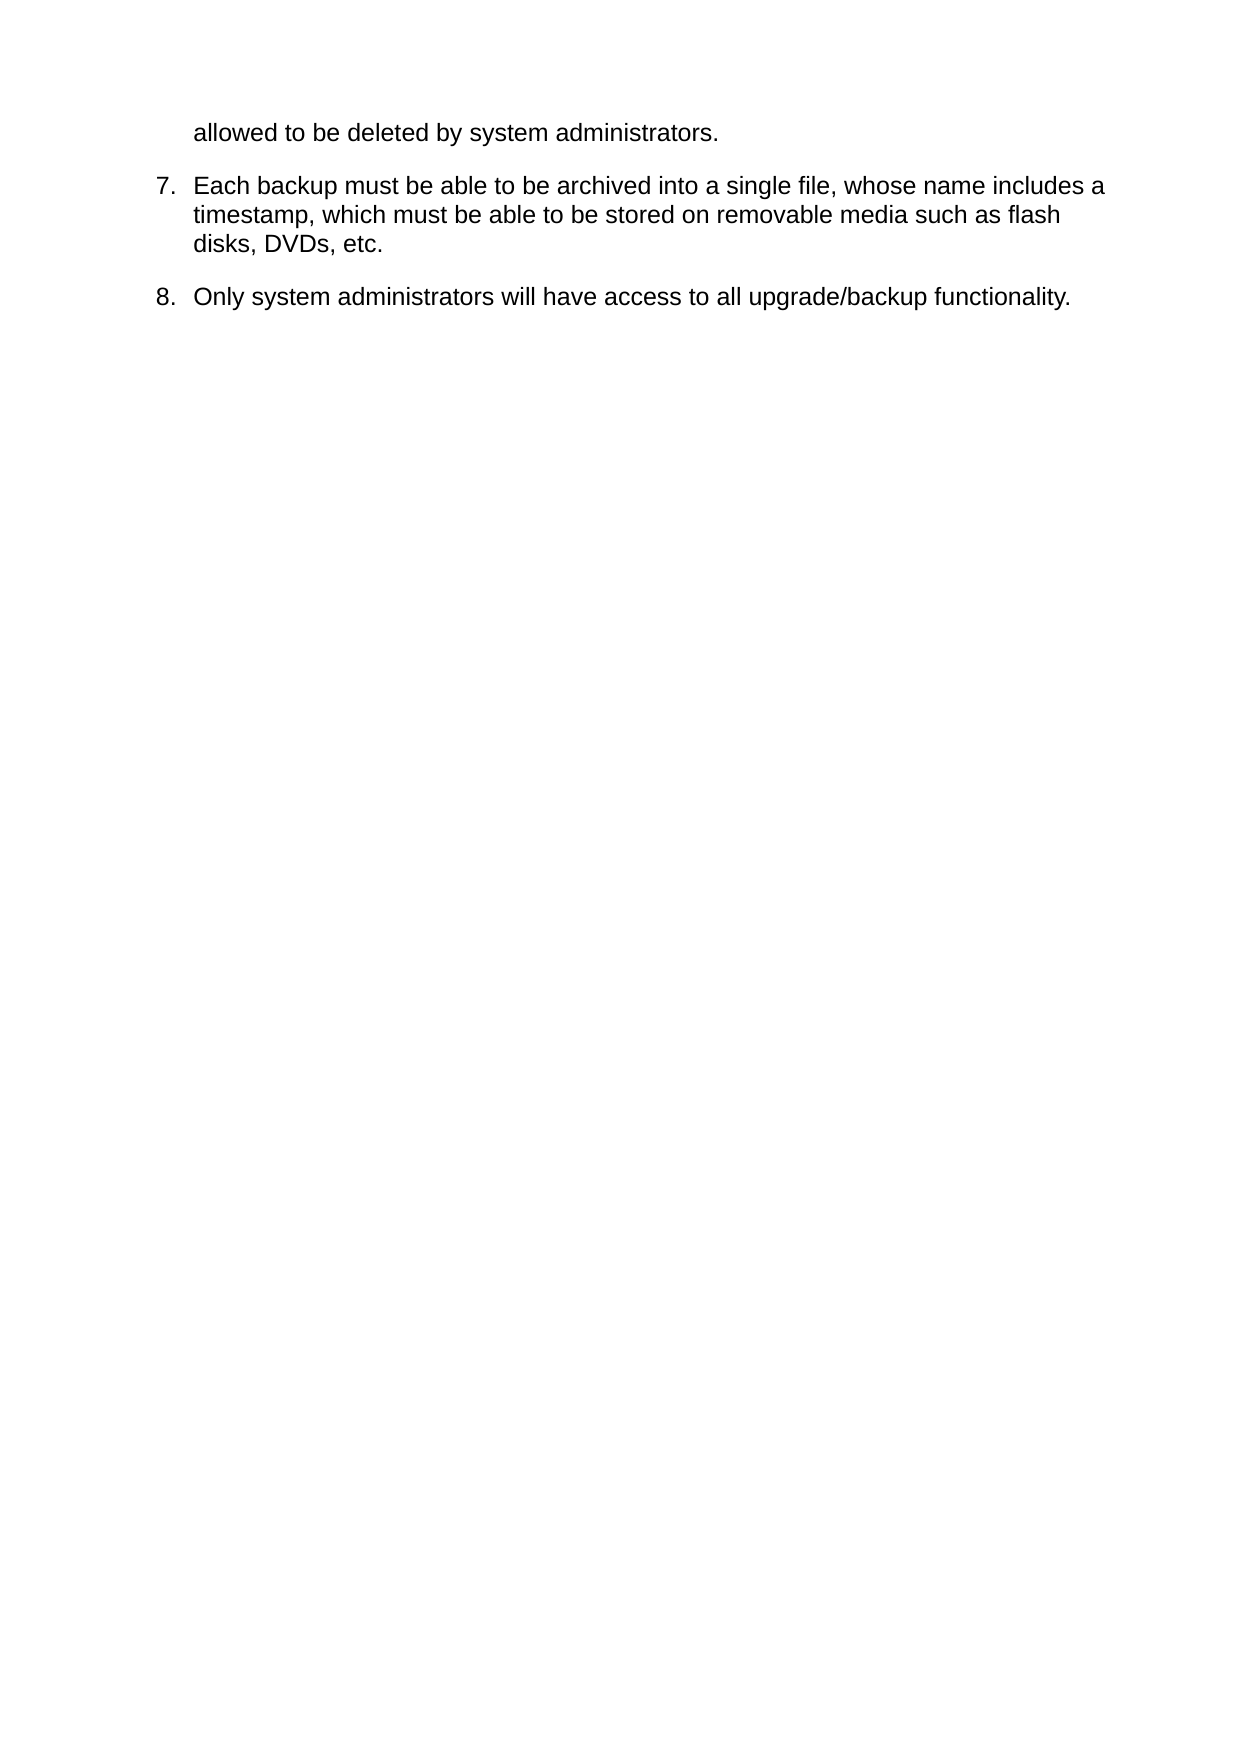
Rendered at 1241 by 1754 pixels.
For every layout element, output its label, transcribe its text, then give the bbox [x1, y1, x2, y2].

list allowed to be deleted by system administrators. [156, 118, 1122, 147]
list Each backup must be able to be archived into a single file, whose name includes a timestamp, which must be able to be stored on removable media such as flash disks, DVDs, etc. [156, 171, 1122, 257]
list Only system administrators will have access to all upgrade/backup functionality. [156, 281, 1122, 310]
